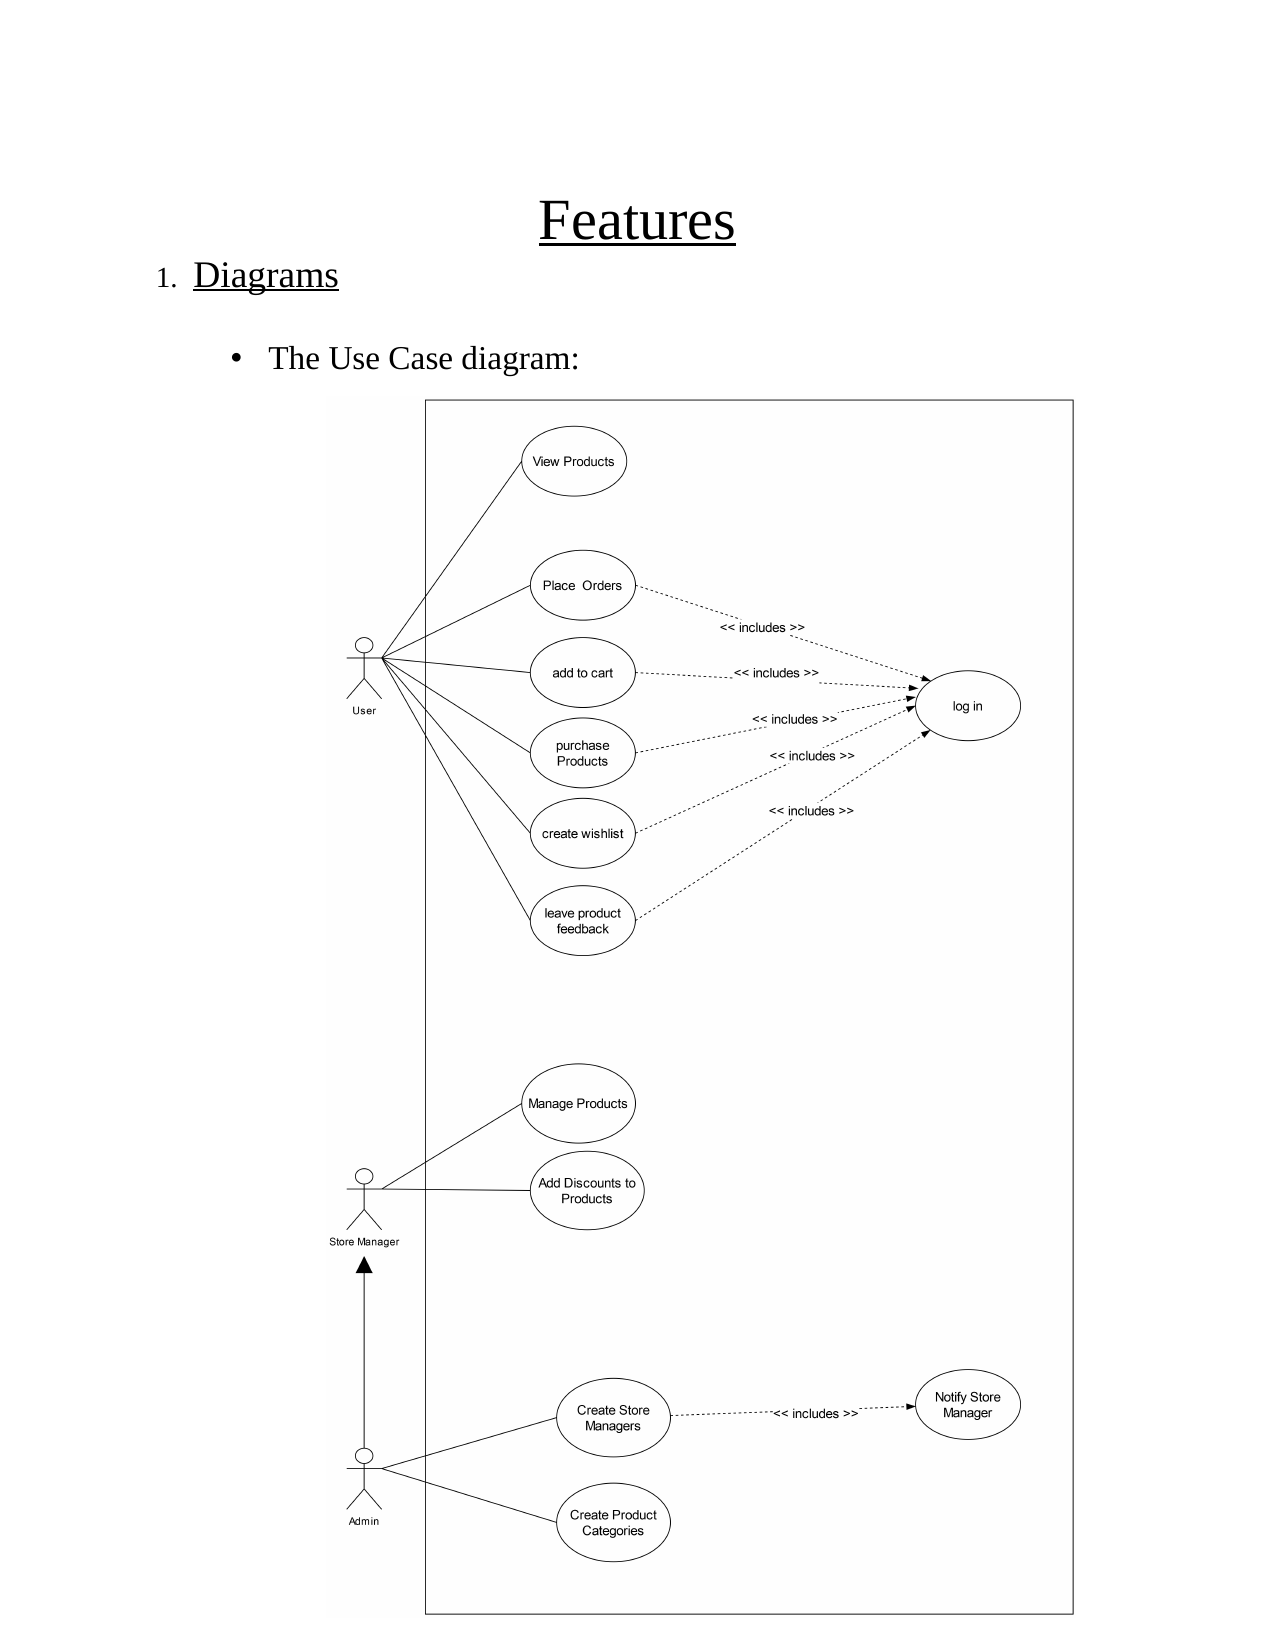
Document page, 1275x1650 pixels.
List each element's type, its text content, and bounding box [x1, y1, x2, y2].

picture [326, 396, 1077, 1618]
list The Use Case diagram: [231, 338, 1157, 377]
list Diagrams [156, 252, 1157, 295]
text Features [118, 185, 1157, 252]
